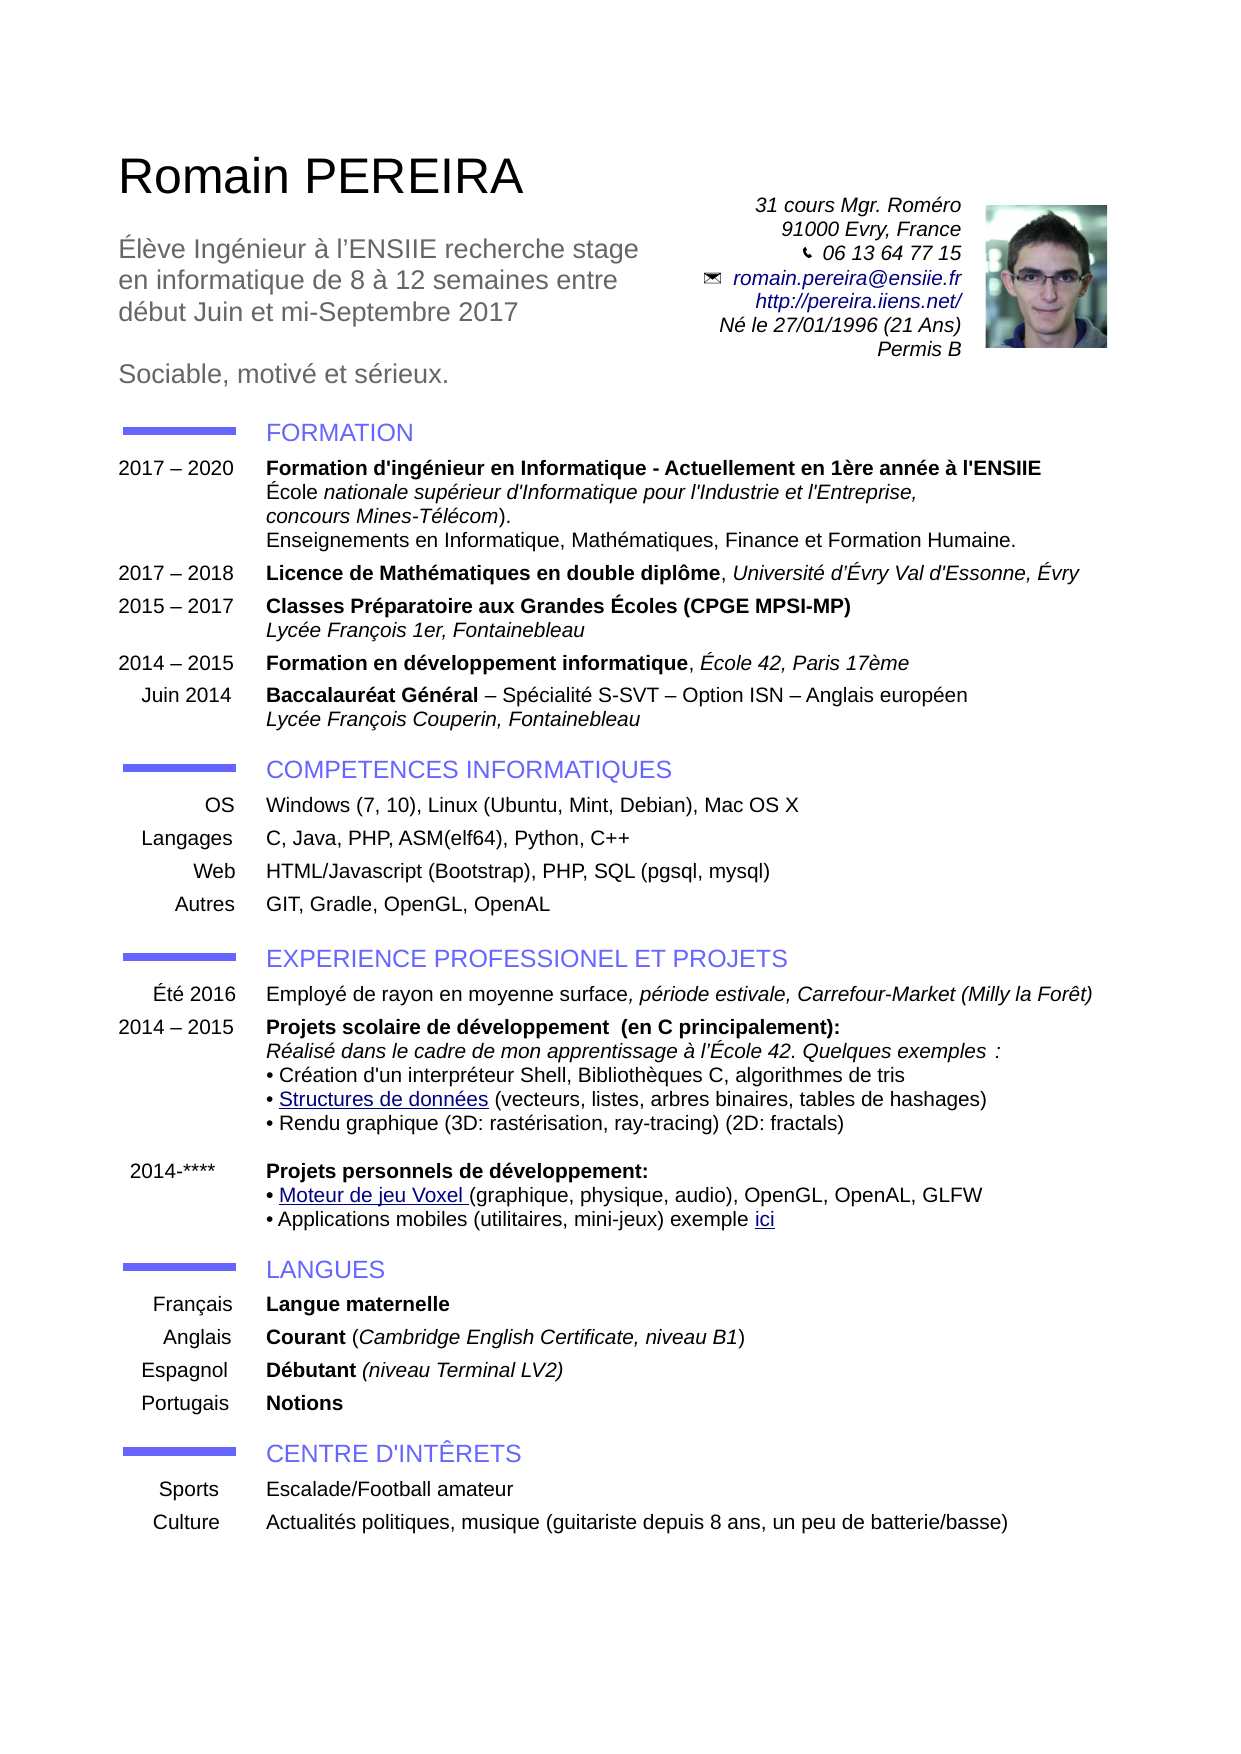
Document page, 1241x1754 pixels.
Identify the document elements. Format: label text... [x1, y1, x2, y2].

text • Applications mobiles (utilitaires, mini-jeux) exemple ici [118, 1207, 1122, 1231]
text Lycée François Couperin, Fontainebleau [118, 707, 1122, 731]
text OS Windows (7, 10), Linux (Ubuntu, Mint, Debian), Mac OS X [118, 793, 1122, 817]
text 2017 – 2020 Formation d'ingénieur en Informatique - Actuellement en 1ère année à l'ENSIIE [118, 456, 1122, 480]
text 2014-**** Projets personnels de développement: [118, 1159, 1122, 1183]
text • Moteur de jeu Voxel (graphique, physique, audio), OpenGL, OpenAL, GLFW [118, 1183, 1122, 1207]
text Portugais Notions [118, 1391, 1122, 1415]
text Anglais Courant (Cambridge English Certificate, niveau B1) [118, 1325, 1122, 1349]
text Enseignements en Informatique, Mathématiques, Finance et Formation Humaine. [118, 528, 1122, 552]
text Été 2016 Employé de rayon en moyenne surface, période estivale, Carrefour-Market (Milly la Forêt) [118, 982, 1122, 1006]
text 2017 – 2018 Licence de Mathématiques en double diplôme, Université d’Évry Val d'Essonne, Évry [118, 561, 1122, 584]
text Langages C, Java, PHP, ASM(elf64), Python, C++ [118, 826, 1122, 850]
text Culture Actualités politiques, musique (guitariste depuis 8 ans, un peu de batterie/basse) [118, 1509, 1122, 1533]
text 2015 – 2017 Classes Préparatoire aux Grandes Écoles (CPGE MPSI-MP) [118, 593, 1122, 617]
text FORMATION [118, 418, 1122, 447]
text début Juin et mi-Septembre 2017 [118, 296, 985, 327]
text EXPERIENCE PROFESSIONEL ET PROJETS [118, 944, 1122, 973]
text Sports Escalade/Football amateur [118, 1477, 1122, 1501]
text Réalisé dans le cadre de mon apprentissage à l’École 42. Quelques exemples : [118, 1039, 1122, 1063]
text Romain PEREIRA [118, 147, 1122, 204]
text • Structures de données (vecteurs, listes, arbres binaires, tables de hashages) [118, 1087, 1122, 1111]
text Autres GIT, Gradle, OpenGL, OpenAL [118, 892, 1122, 916]
text Français Langue maternelle [118, 1292, 1122, 1316]
text École nationale supérieur d'Informatique pour l'Industrie et l'Entreprise, [118, 480, 1122, 504]
text Élève Ingénieur à l’ENSIIE recherche stage [118, 233, 985, 264]
text 2014 – 2015 Formation en développement informatique, École 42, Paris 17ème [118, 650, 1122, 674]
text Sociable, motivé et sérieux. [118, 358, 1122, 389]
text LANGUES [118, 1254, 1122, 1283]
text concours Mines-Télécom). [118, 504, 1122, 528]
text • Création d'un interpréteur Shell, Bibliothèques C, algorithmes de tris [118, 1063, 1122, 1087]
text en informatique de 8 à 12 semaines entre [118, 264, 985, 296]
text COMPETENCES INFORMATIQUES [118, 755, 1122, 784]
text Espagnol Débutant (niveau Terminal LV2) [118, 1358, 1122, 1382]
text • Rendu graphique (3D: rastérisation, ray-tracing) (2D: fractals) [118, 1111, 1122, 1135]
picture [985, 205, 1108, 348]
text Web HTML/Javascript (Bootstrap), PHP, SQL (pgsql, mysql) [118, 859, 1122, 883]
text 2014 – 2015 Projets scolaire de développement (en C principalement): [118, 1015, 1122, 1039]
text Juin 2014 Baccalauréat Général – Spécialité S-SVT – Option ISN – Anglais européen [118, 683, 1122, 707]
text Lycée François 1er, Fontainebleau [118, 617, 1122, 641]
text CENTRE D'INTÊRETS [118, 1439, 1122, 1468]
